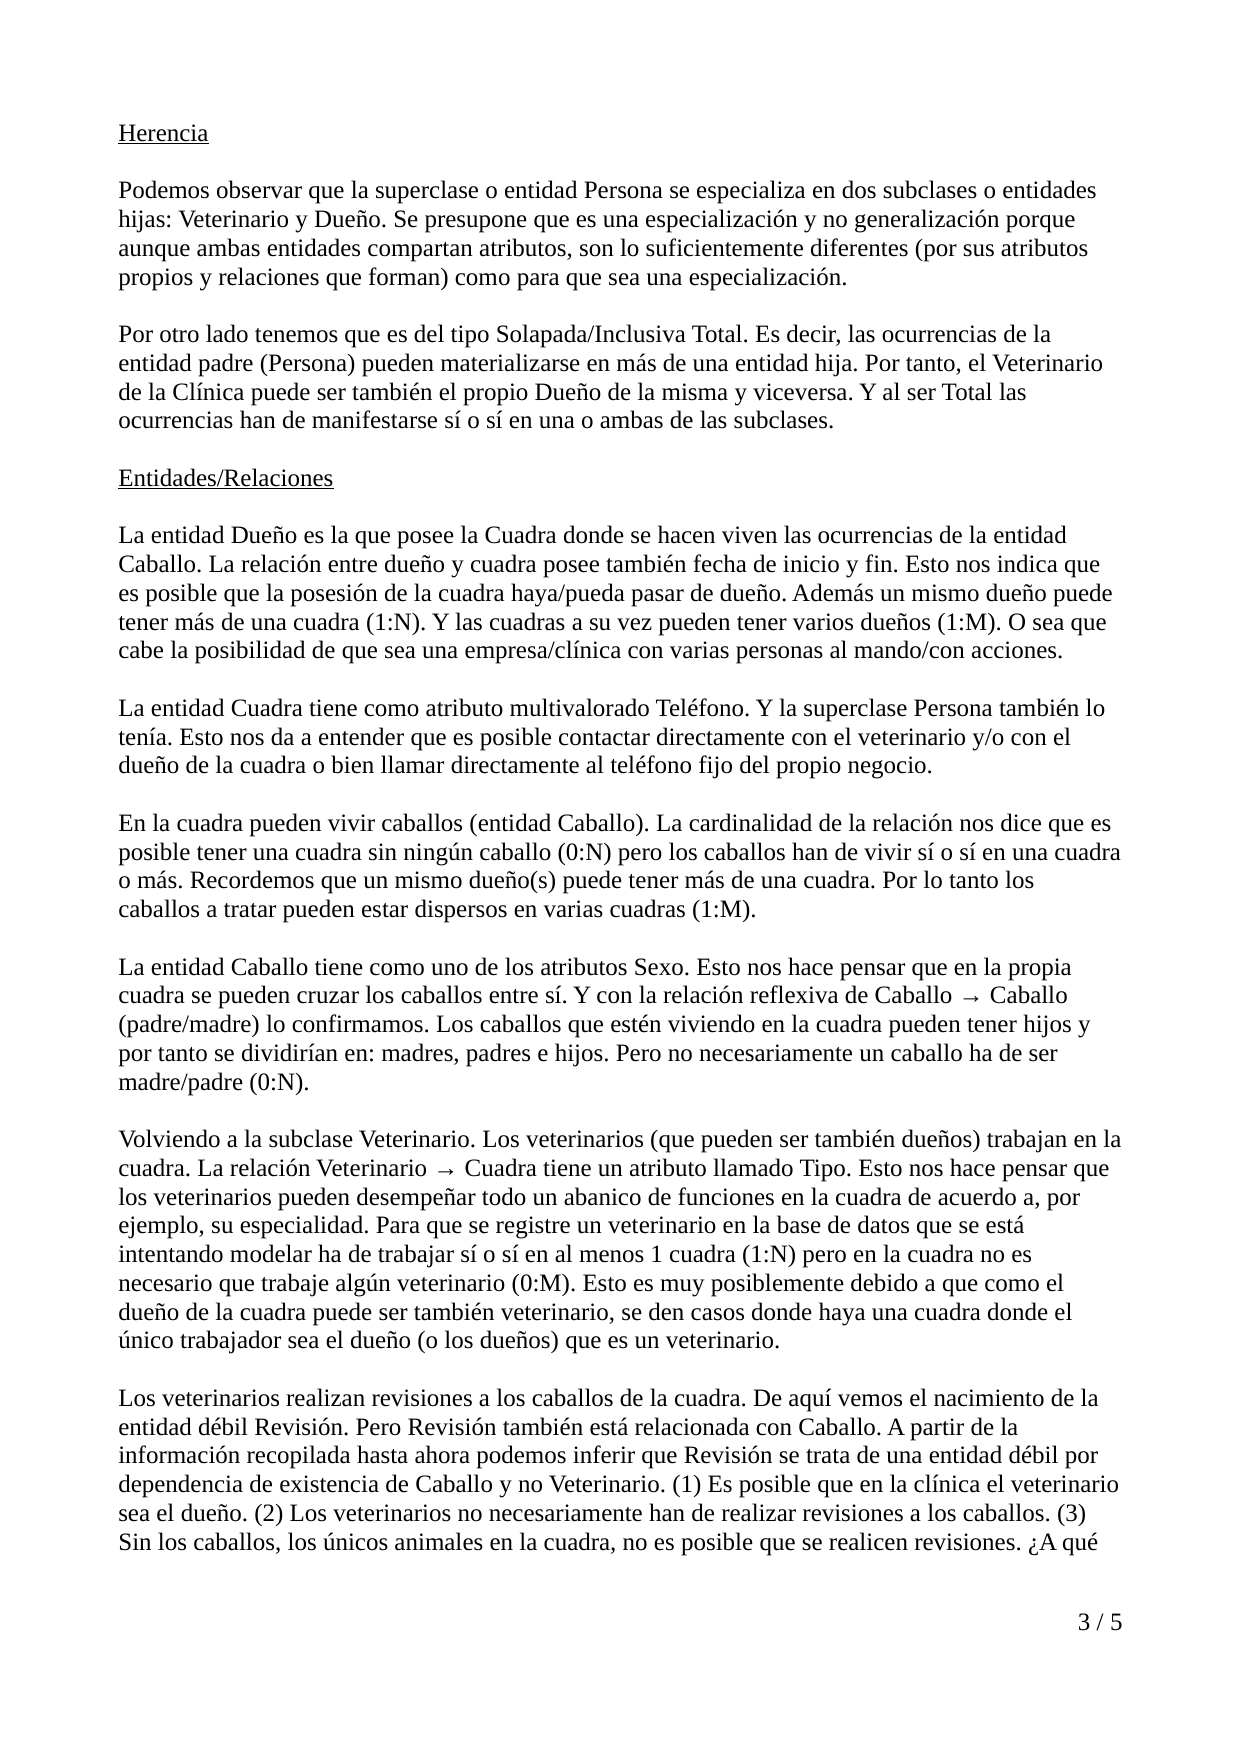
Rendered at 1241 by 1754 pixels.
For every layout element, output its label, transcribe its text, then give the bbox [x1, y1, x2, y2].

text Volviendo a la subclase Veterinario. Los veterinarios (que pueden ser también dueños) trabajan en la cuadra. La relación Veterinario → Cuadra tiene un atributo llamado Tipo. Esto nos hace pensar que los veterinarios pueden desempeñar todo un abanico de funciones en la cuadra de acuerdo a, por ejemplo, su especialidad. Para que se registre un veterinario en la base de datos que se está intentando modelar ha de trabajar sí o sí en al menos 1 cuadra (1:N) pero en la cuadra no es necesario que trabaje algún veterinario (0:M). Esto es muy posiblemente debido a que como el dueño de la cuadra puede ser también veterinario, se den casos donde haya una cuadra donde el único trabajador sea el dueño (o los dueños) que es un veterinario. [118, 1124, 1122, 1354]
text Herencia [118, 118, 1122, 147]
text Los veterinarios realizan revisiones a los caballos de la cuadra. De aquí vemos el nacimiento de la entidad débil Revisión. Pero Revisión también está relacionada con Caballo. A partir de la información recopilada hasta ahora podemos inferir que Revisión se trata de una entidad débil por dependencia de existencia de Caballo y no Veterinario. (1) Es posible que en la clínica el veterinario sea el dueño. (2) Los veterinarios no necesariamente han de realizar revisiones a los caballos. (3) Sin los caballos, los únicos animales en la cuadra, no es posible que se realicen revisiones. ¿A qué [118, 1383, 1122, 1556]
text Entidades/Relaciones [118, 463, 1122, 492]
text Podemos observar que la superclase o entidad Persona se especializa en dos subclases o entidades hijas: Veterinario y Dueño. Se presupone que es una especialización y no generalización porque aunque ambas entidades compartan atributos, son lo suficientemente diferentes (por sus atributos propios y relaciones que forman) como para que sea una especialización. [118, 176, 1122, 291]
text Por otro lado tenemos que es del tipo Solapada/Inclusiva Total. Es decir, las ocurrencias de la entidad padre (Persona) pueden materializarse en más de una entidad hija. Por tanto, el Veterinario de la Clínica puede ser también el propio Dueño de la misma y viceversa. Y al ser Total las ocurrencias han de manifestarse sí o sí en una o ambas de las subclases. [118, 319, 1122, 434]
text La entidad Caballo tiene como uno de los atributos Sexo. Esto nos hace pensar que en la propia cuadra se pueden cruzar los caballos entre sí. Y con la relación reflexiva de Caballo → Caballo (padre/madre) lo confirmamos. Los caballos que estén viviendo en la cuadra pueden tener hijos y por tanto se dividirían en: madres, padres e hijos. Pero no necesariamente un caballo ha de ser madre/padre (0:N). [118, 952, 1122, 1096]
text En la cuadra pueden vivir caballos (entidad Caballo). La cardinalidad de la relación nos dice que es posible tener una cuadra sin ningún caballo (0:N) pero los caballos han de vivir sí o sí en una cuadra o más. Recordemos que un mismo dueño(s) puede tener más de una cuadra. Por lo tanto los caballos a tratar pueden estar dispersos en varias cuadras (1:M). [118, 808, 1122, 923]
text La entidad Dueño es la que posee la Cuadra donde se hacen viven las ocurrencias de la entidad Caballo. La relación entre dueño y cuadra posee también fecha de inicio y fin. Esto nos indica que es posible que la posesión de la cuadra haya/pueda pasar de dueño. Además un mismo dueño puede tener más de una cuadra (1:N). Y las cuadras a su vez pueden tener varios dueños (1:M). O sea que cabe la posibilidad de que sea una empresa/clínica con varias personas al mando/con acciones. [118, 521, 1122, 664]
text La entidad Cuadra tiene como atributo multivalorado Teléfono. Y la superclase Persona también lo tenía. Esto nos da a entender que es posible contactar directamente con el veterinario y/o con el dueño de la cuadra o bien llamar directamente al teléfono fijo del propio negocio. [118, 693, 1122, 779]
